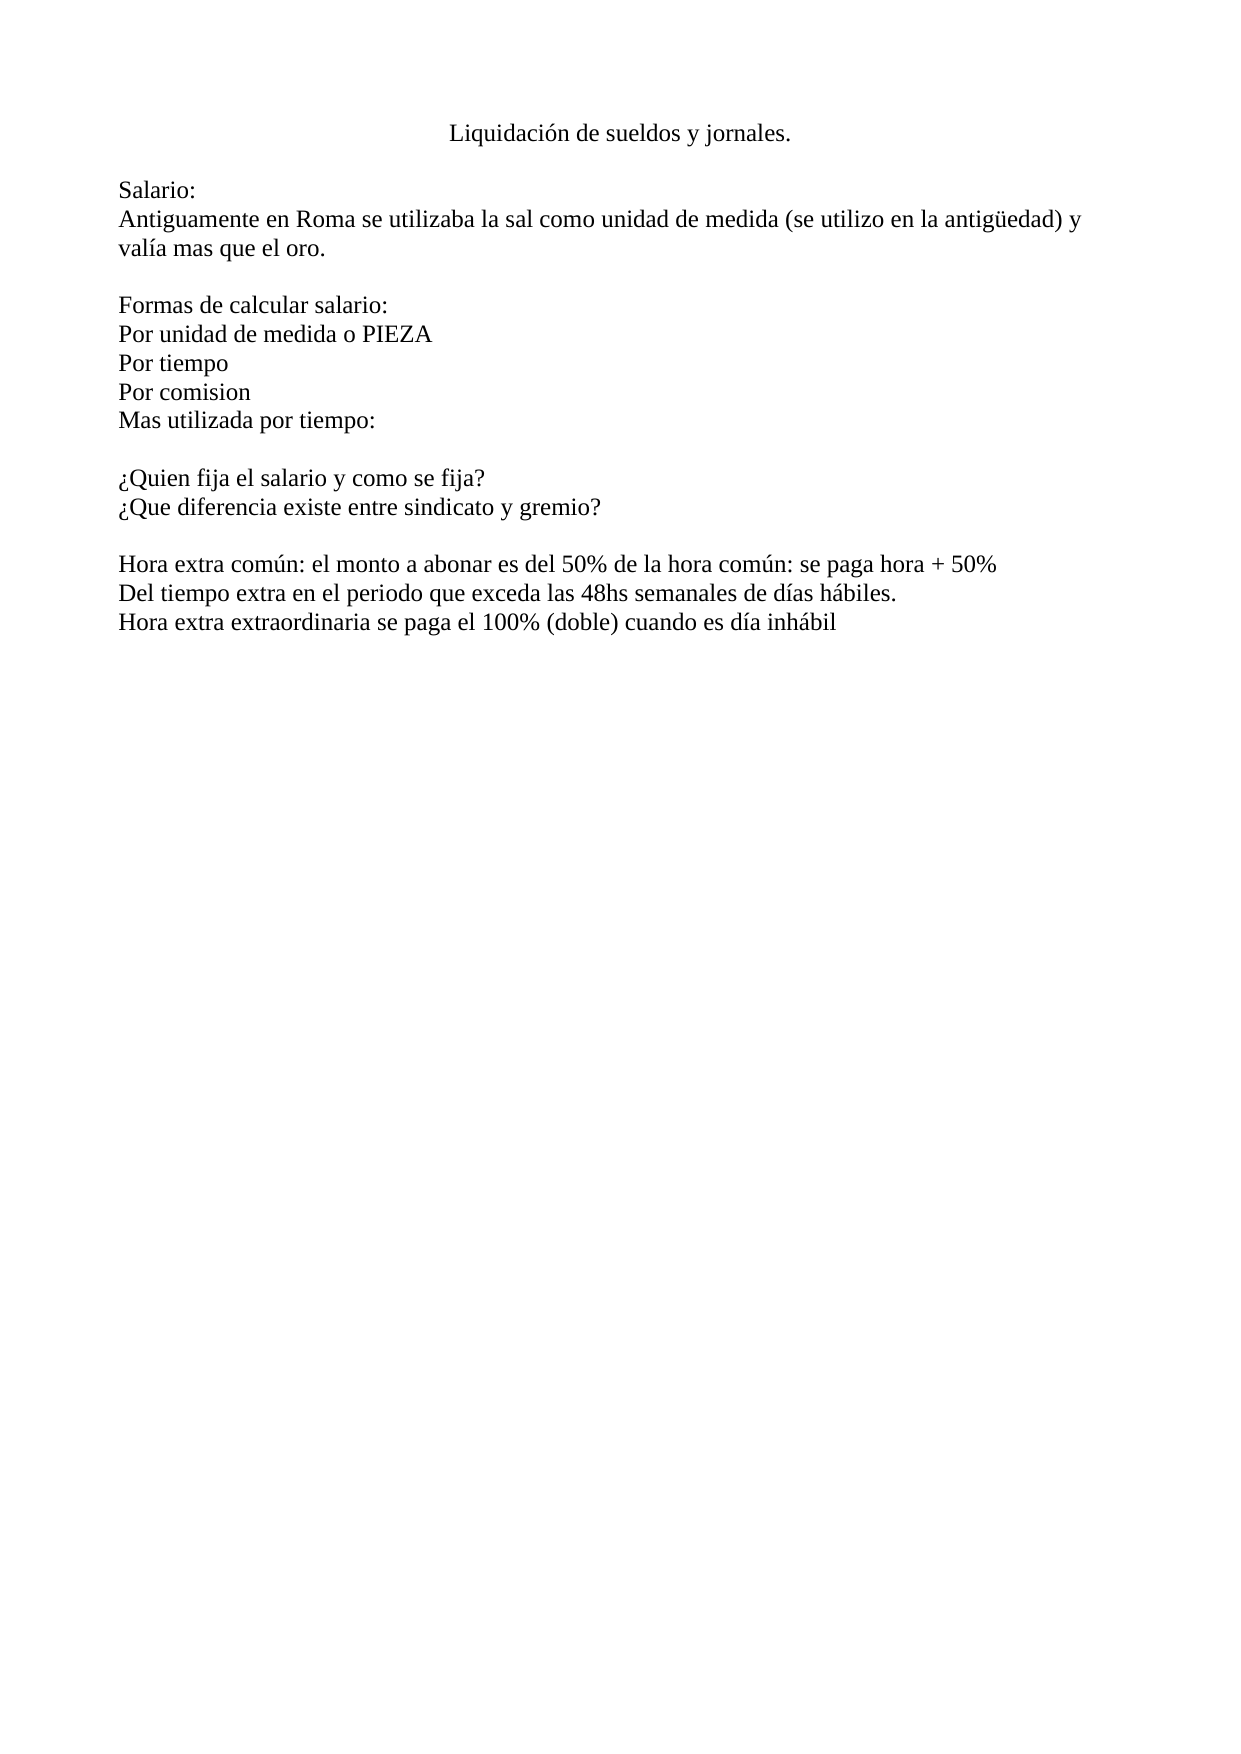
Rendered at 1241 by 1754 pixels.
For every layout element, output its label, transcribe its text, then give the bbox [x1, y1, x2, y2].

text Hora extra extraordinaria se paga el 100% (doble) cuando es día inhábil [118, 607, 1122, 636]
text ¿Que diferencia existe entre sindicato y gremio? [118, 492, 1122, 521]
text Del tiempo extra en el periodo que exceda las 48hs semanales de días hábiles. [118, 578, 1122, 607]
text Liquidación de sueldos y jornales. [118, 118, 1122, 147]
text Por comision [118, 377, 1122, 406]
text Antiguamente en Roma se utilizaba la sal como unidad de medida (se utilizo en la antigüedad) y valía mas que el oro. [118, 204, 1122, 262]
text Hora extra común: el monto a abonar es del 50% de la hora común: se paga hora + 50% [118, 549, 1122, 578]
text Formas de calcular salario: [118, 291, 1122, 319]
text Salario: [118, 176, 1122, 204]
text Por unidad de medida o PIEZA [118, 319, 1122, 348]
text Mas utilizada por tiempo: [118, 406, 1122, 434]
text Por tiempo [118, 348, 1122, 377]
text ¿Quien fija el salario y como se fija? [118, 463, 1122, 492]
